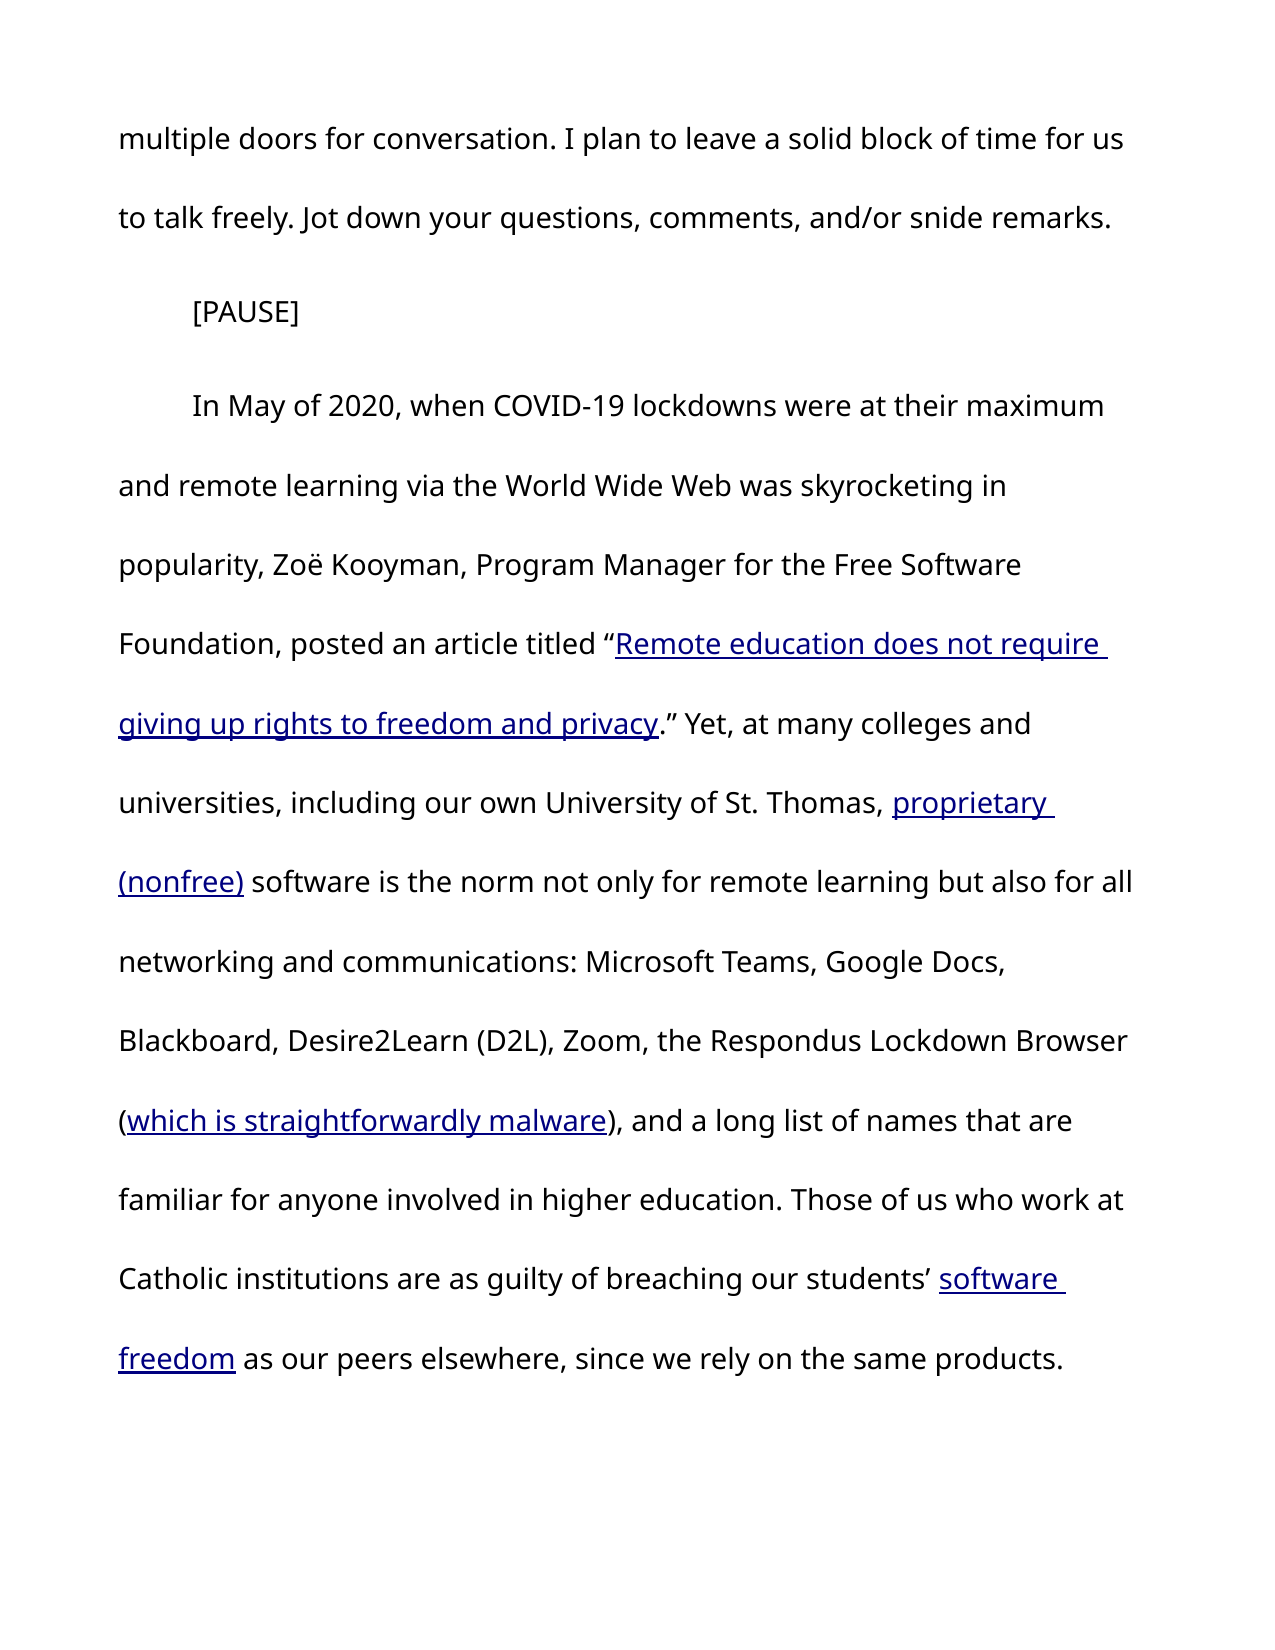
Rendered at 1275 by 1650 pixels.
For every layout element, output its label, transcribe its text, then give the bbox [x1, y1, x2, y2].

text [PAUSE] [118, 291, 1157, 331]
text In May of 2020, when COVID-19 lockdowns were at their maximum and remote learning via the World Wide Web was skyrocketing in popularity, Zoë Kooyman, Program Manager for the Free Software Foundation, posted an article titled “Remote education does not require giving up rights to freedom and privacy.” Yet, at many colleges and universities, including our own University of St. Thomas, proprietary (nonfree) software is the norm not only for remote learning but also for all networking and communications: Microsoft Teams, Google Docs, Blackboard, Desire2Learn (D2L), Zoom, the Respondus Lockdown Browser (which is straightforwardly malware), and a long list of names that are familiar for anyone involved in higher education. Those of us who work at Catholic institutions are as guilty of breaching our students’ software freedom as our peers elsewhere, since we rely on the same products. [118, 385, 1157, 1378]
text multiple doors for conversation. I plan to leave a solid block of time for us to talk freely. Jot down your questions, comments, and/or snide remarks. [118, 118, 1157, 237]
